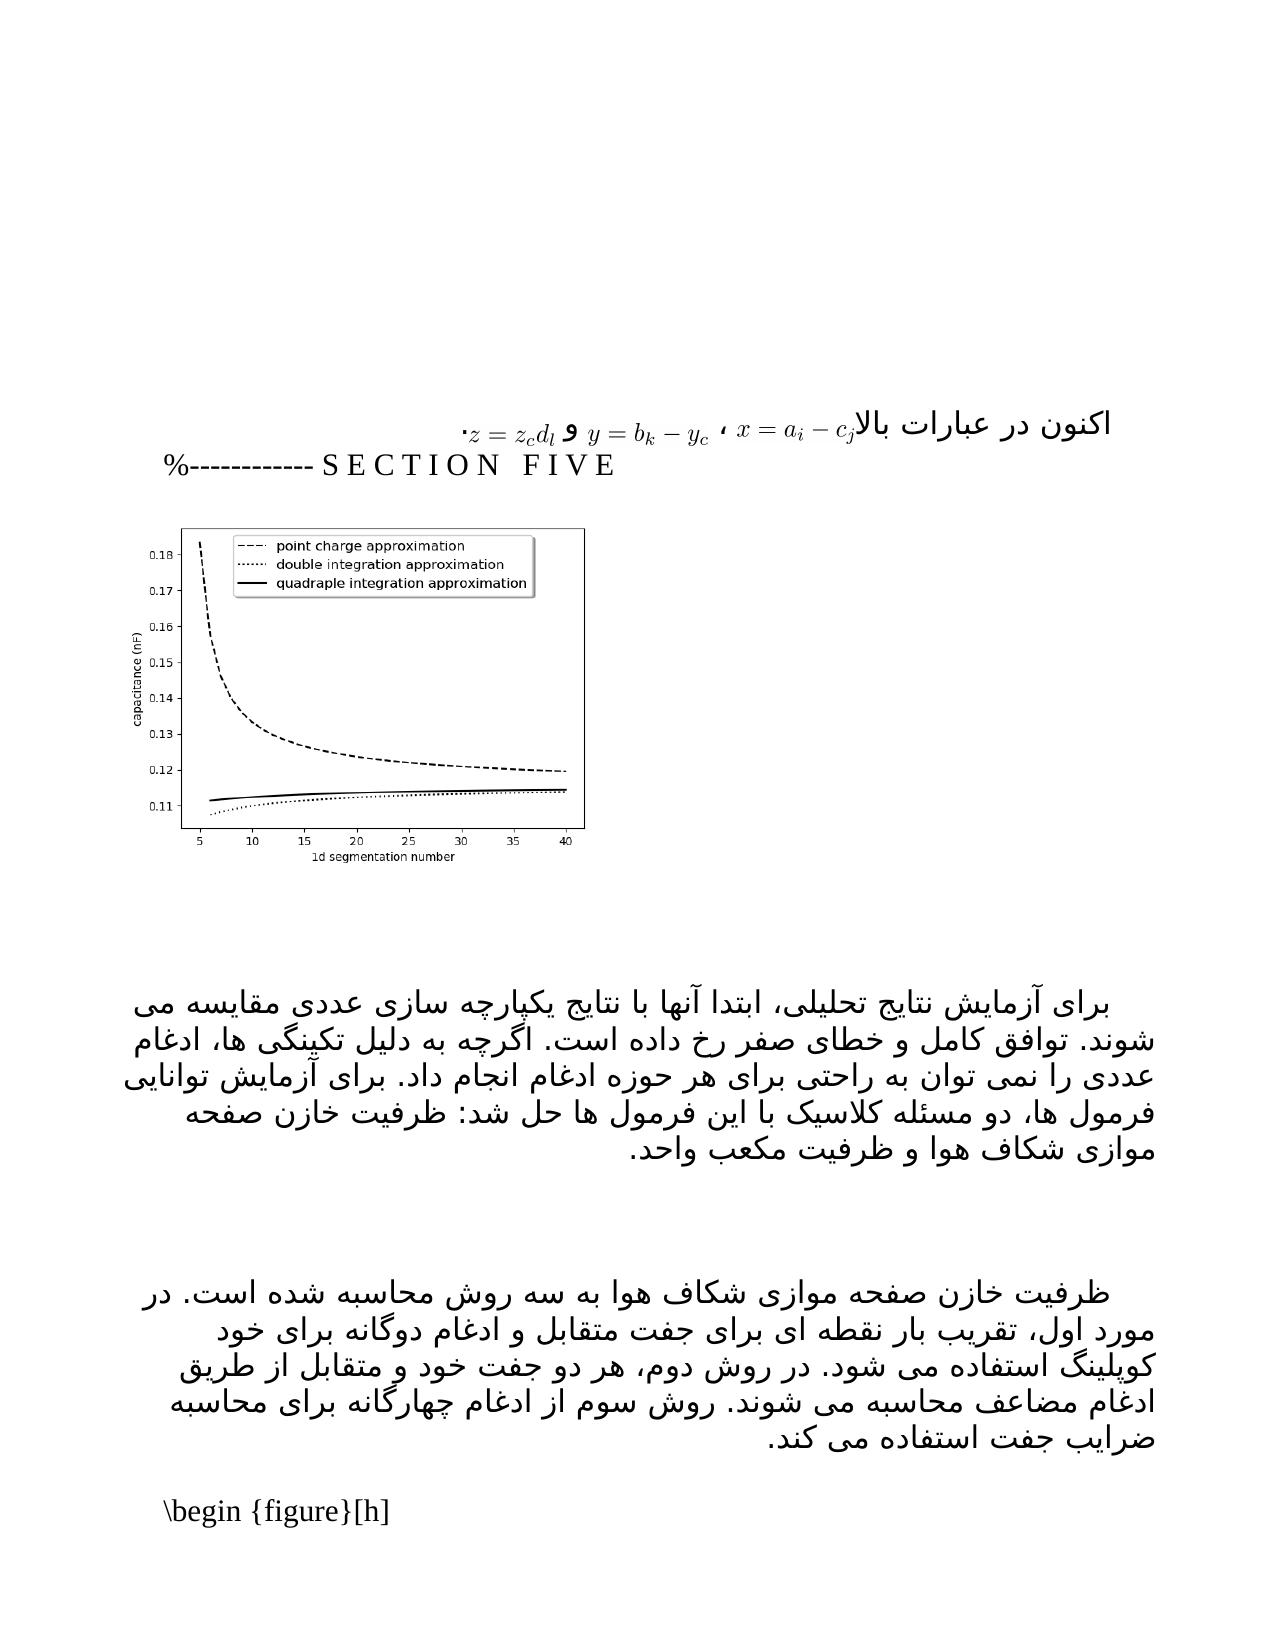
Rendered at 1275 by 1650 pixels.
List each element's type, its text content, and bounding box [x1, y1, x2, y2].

text اکنون در عبارات بالا ، و . [118, 406, 1157, 446]
picture [469, 424, 554, 446]
picture [588, 423, 708, 446]
picture [116, 481, 636, 871]
text \begin {figure}[h] [118, 1492, 1157, 1528]
picture [737, 425, 854, 444]
text برای آزمایش نتایج تحلیلی، ابتدا آنها با نتایج یکپارچه سازی عددی مقایسه می شوند. توافق کامل و خطای صفر رخ داده است. اگرچه به دلیل تکینگی ها، ادغام عددی را نمی توان به راحتی برای هر حوزه ادغام انجام داد. برای آزمایش توانایی فرمول ها، دو مسئله کلاسیک با این فرمول ها حل شد: ظرفیت خازن صفحه موازی شکاف هوا و ظرفیت مکعب واحد. [118, 985, 1157, 1167]
text %------------ S E C T I O N F I V E [118, 446, 1157, 482]
text ظرفیت خازن صفحه موازی شکاف هوا به سه روش محاسبه شده است. در مورد اول، تقریب بار نقطه ای برای جفت متقابل و ادغام دوگانه برای خود کوپلینگ استفاده می شود. در روش دوم، هر دو جفت خود و متقابل از طریق ادغام مضاعف محاسبه می شوند. روش سوم از ادغام چهارگانه برای محاسبه ضرایب جفت استفاده می کند. [118, 1274, 1157, 1456]
